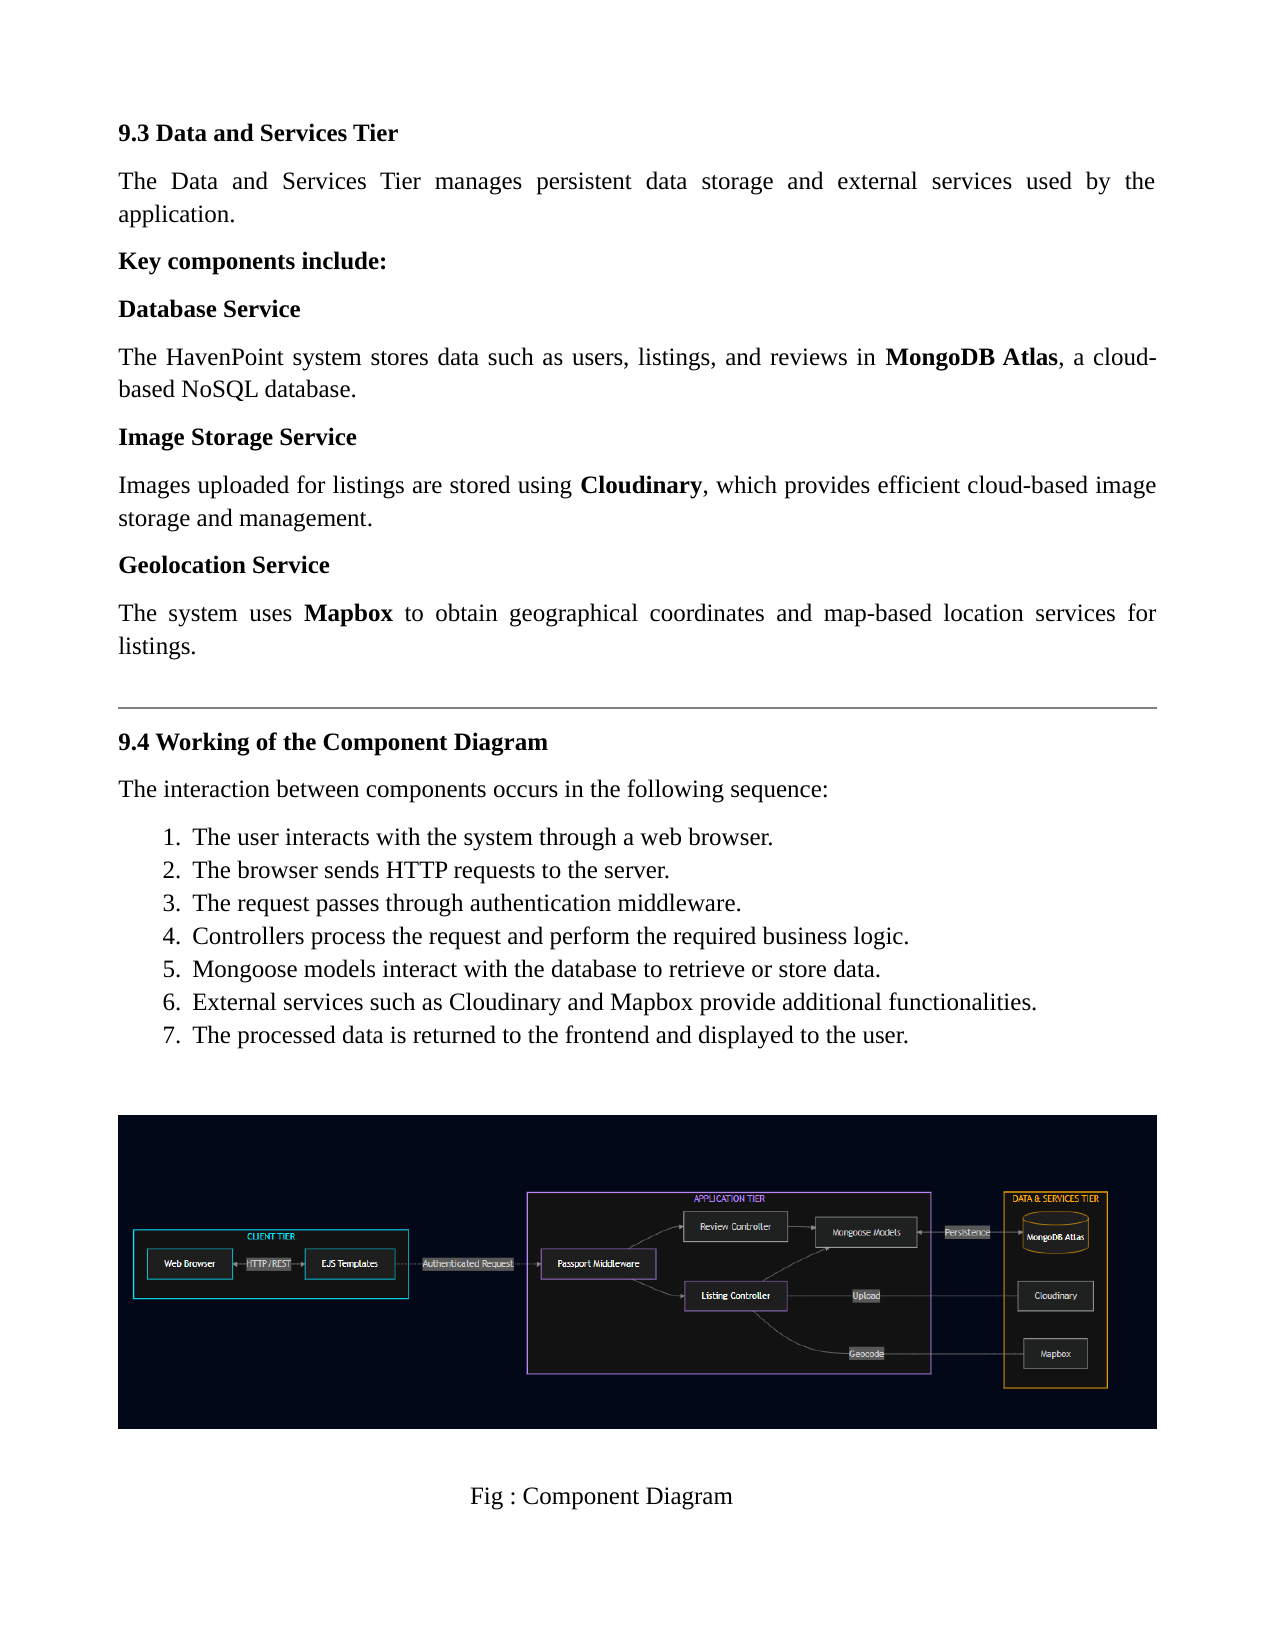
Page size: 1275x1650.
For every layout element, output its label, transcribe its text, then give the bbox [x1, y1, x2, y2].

text Key components include: [118, 246, 1157, 275]
text The HavenPoint system stores data such as users, listings, and reviews in MongoDB Atlas, a cloud-based NoSQL database. [118, 342, 1157, 403]
list Controllers process the request and perform the required business logic. [162, 921, 1157, 950]
text The system uses Mapbox to obtain geographical coordinates and map-based location services for listings. [118, 598, 1157, 660]
text Fig : Component Diagram [118, 1481, 1157, 1510]
text The interaction between components occurs in the following sequence: [118, 774, 1157, 803]
subtitle Geolocation Service [118, 550, 1157, 579]
text The Data and Services Tier manages persistent data storage and external services used by the application. [118, 166, 1157, 227]
list The user interacts with the system through a web browser. [162, 822, 1157, 851]
subtitle 9.4 Working of the Component Diagram [118, 727, 1157, 755]
picture [118, 1115, 1157, 1429]
subtitle 9.3 Data and Services Tier [118, 118, 1157, 147]
subtitle Image Storage Service [118, 422, 1157, 451]
list The browser sends HTTP requests to the server. [162, 855, 1157, 884]
list Mongoose models interact with the database to retrieve or store data. [162, 954, 1157, 983]
list The request passes through authentication middleware. [162, 888, 1157, 917]
list The processed data is returned to the frontend and displayed to the user. [162, 1020, 1157, 1049]
subtitle Database Service [118, 294, 1157, 323]
list External services such as Cloudinary and Mapbox provide additional functionalities. [162, 987, 1157, 1016]
text Images uploaded for listings are stored using Cloudinary, which provides efficient cloud-based image storage and management. [118, 470, 1157, 532]
